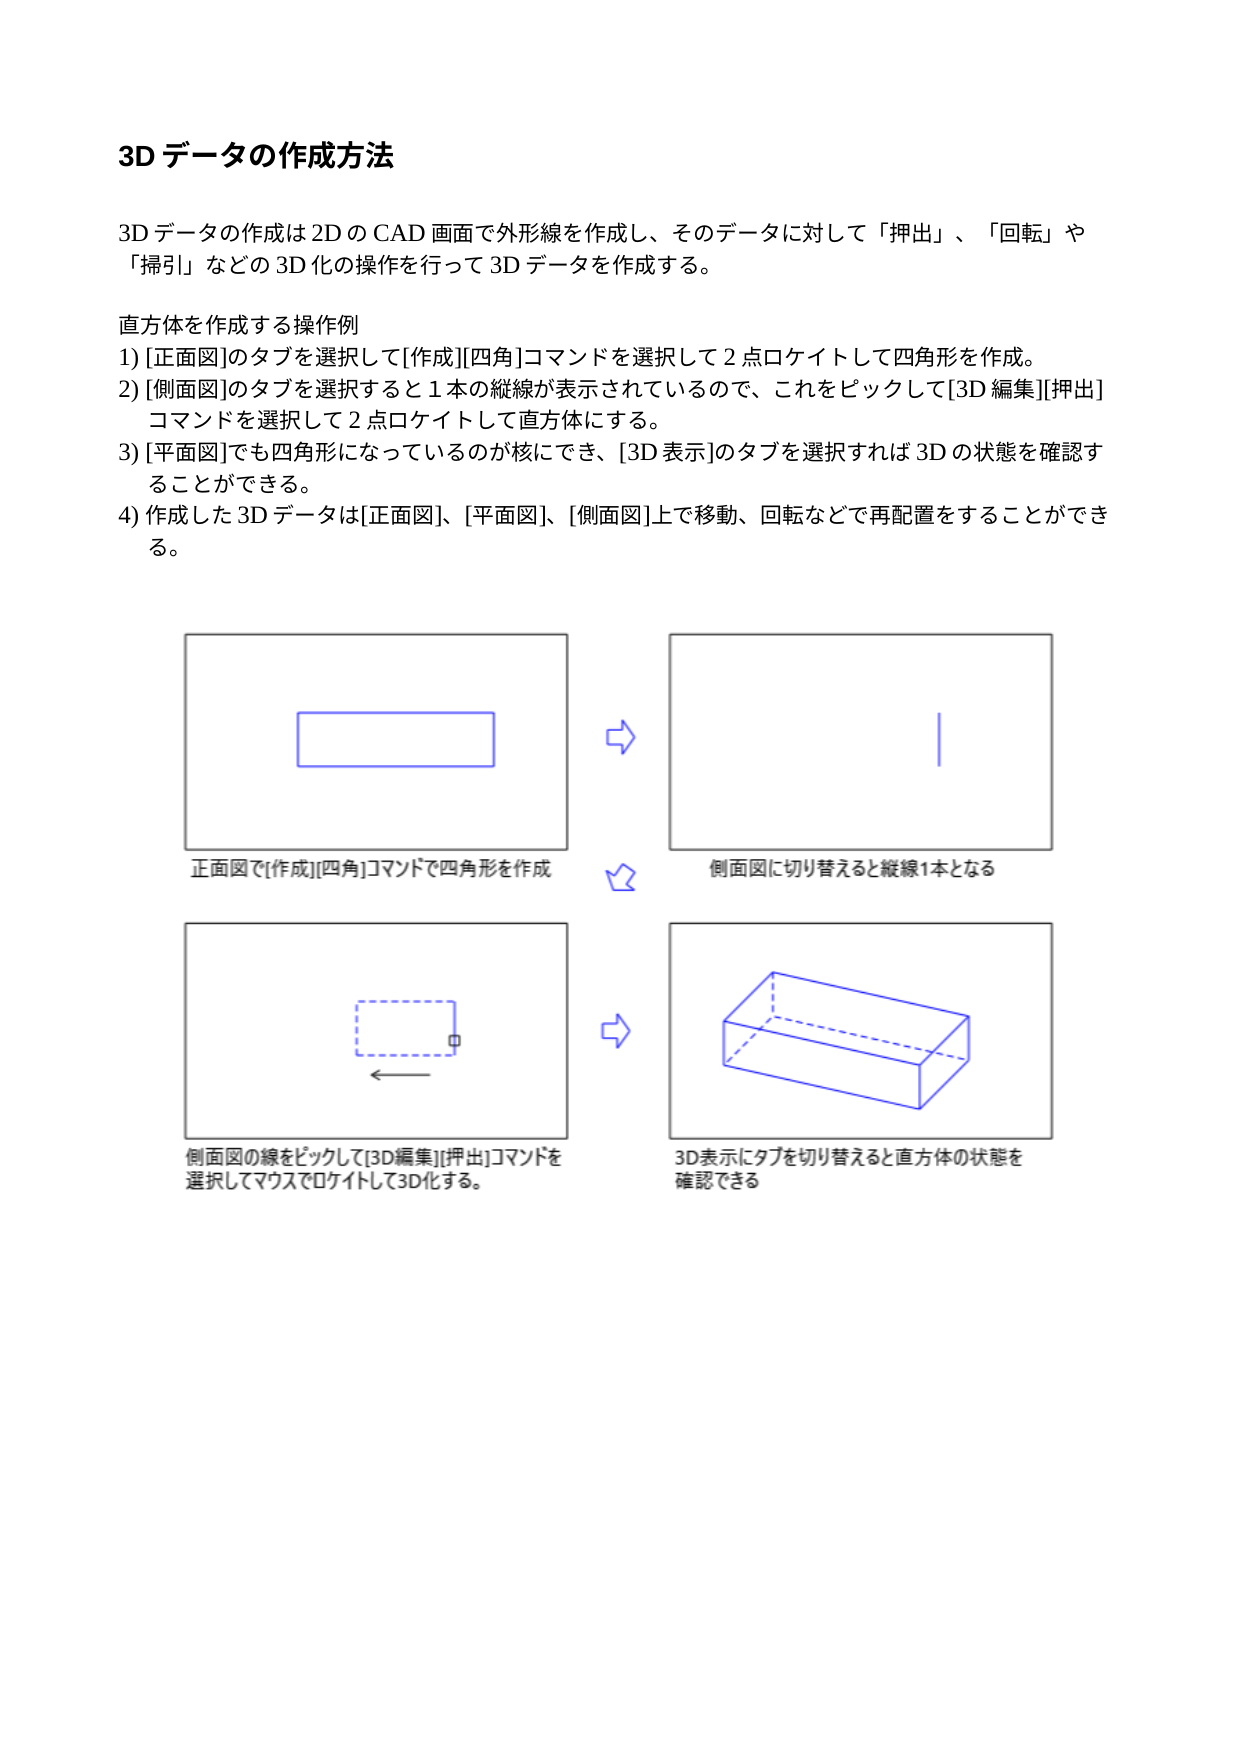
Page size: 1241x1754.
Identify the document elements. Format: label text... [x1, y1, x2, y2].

text 3Dデータの作成は2DのCAD画面で外形線を作成し、そのデータに対して「押出」、「回転」や「掃引」などの3D化の操作を行って3Dデータを作成する。 [118, 216, 1122, 279]
text 3) [平面図]でも四角形になっているのが核にでき、[3D表示]のタブを選択すれば3Dの状態を確認することができる。 [118, 435, 1122, 498]
text 4) 作成した3Dデータは[正面図]、[平面図]、[側面図]上で移動、回転などで再配置をすることができる。 [118, 498, 1122, 562]
subtitle 3Dデータの作成方法 [118, 133, 1122, 175]
text 直方体を作成する操作例 [118, 308, 1122, 340]
text 1) [正面図]のタブを選択して[作成][四角]コマンドを選択して2点ロケイトして四角形を作成。 [118, 340, 1122, 372]
text 2) [側面図]のタブを選択すると１本の縦線が表示されているので、これをピックして[3D編集][押出]コマンドを選択して2点ロケイトして直方体にする。 [118, 372, 1122, 435]
picture [171, 619, 1069, 1202]
